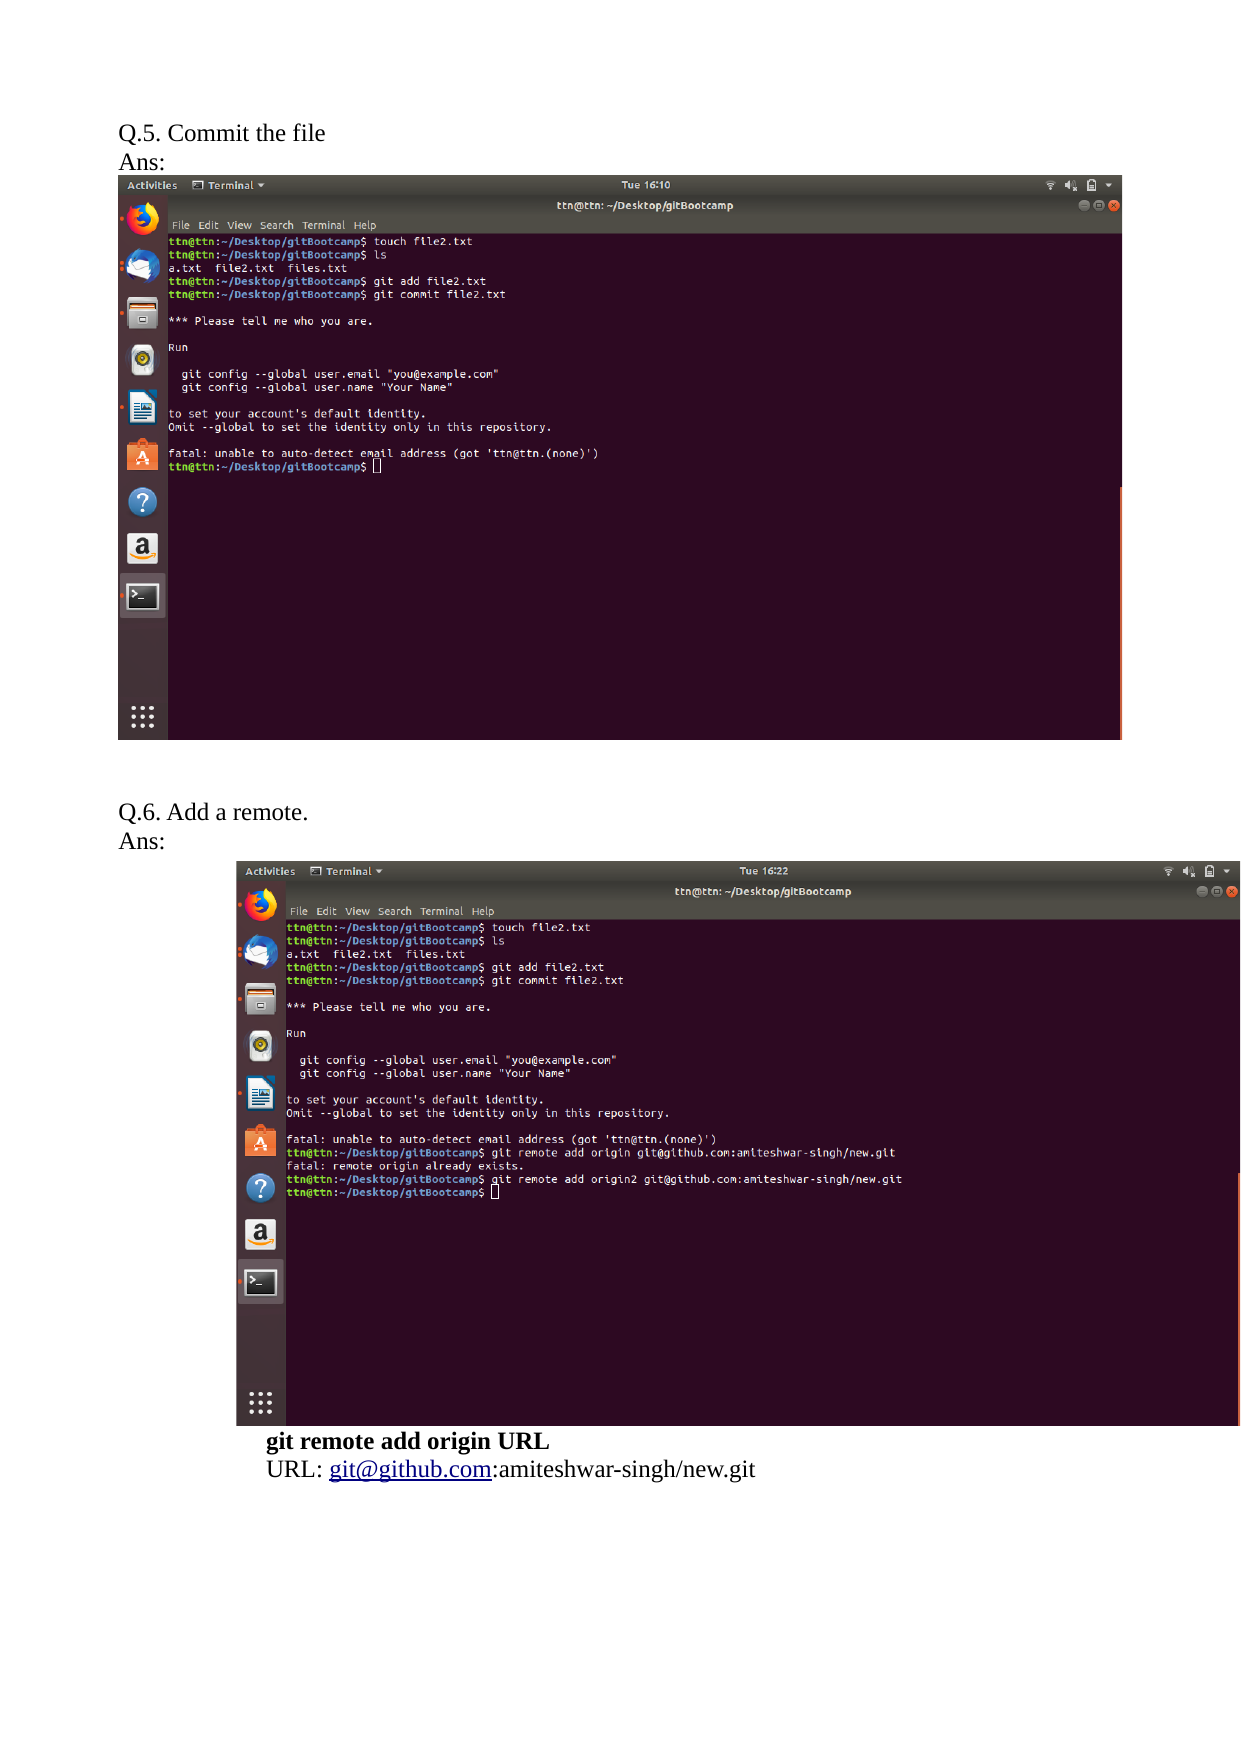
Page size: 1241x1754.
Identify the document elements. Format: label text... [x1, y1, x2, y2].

text Ans: [118, 147, 1122, 175]
picture [236, 861, 1241, 1426]
picture [118, 175, 1123, 740]
text URL: git@github.com:amiteshwar-singh/new.git [118, 1454, 1122, 1483]
text git remote add origin URL [118, 855, 1122, 1454]
text Q.6. Add a remote. [118, 797, 1122, 826]
text Q.5. Commit the file [118, 118, 1122, 147]
text Ans: [118, 826, 1122, 855]
